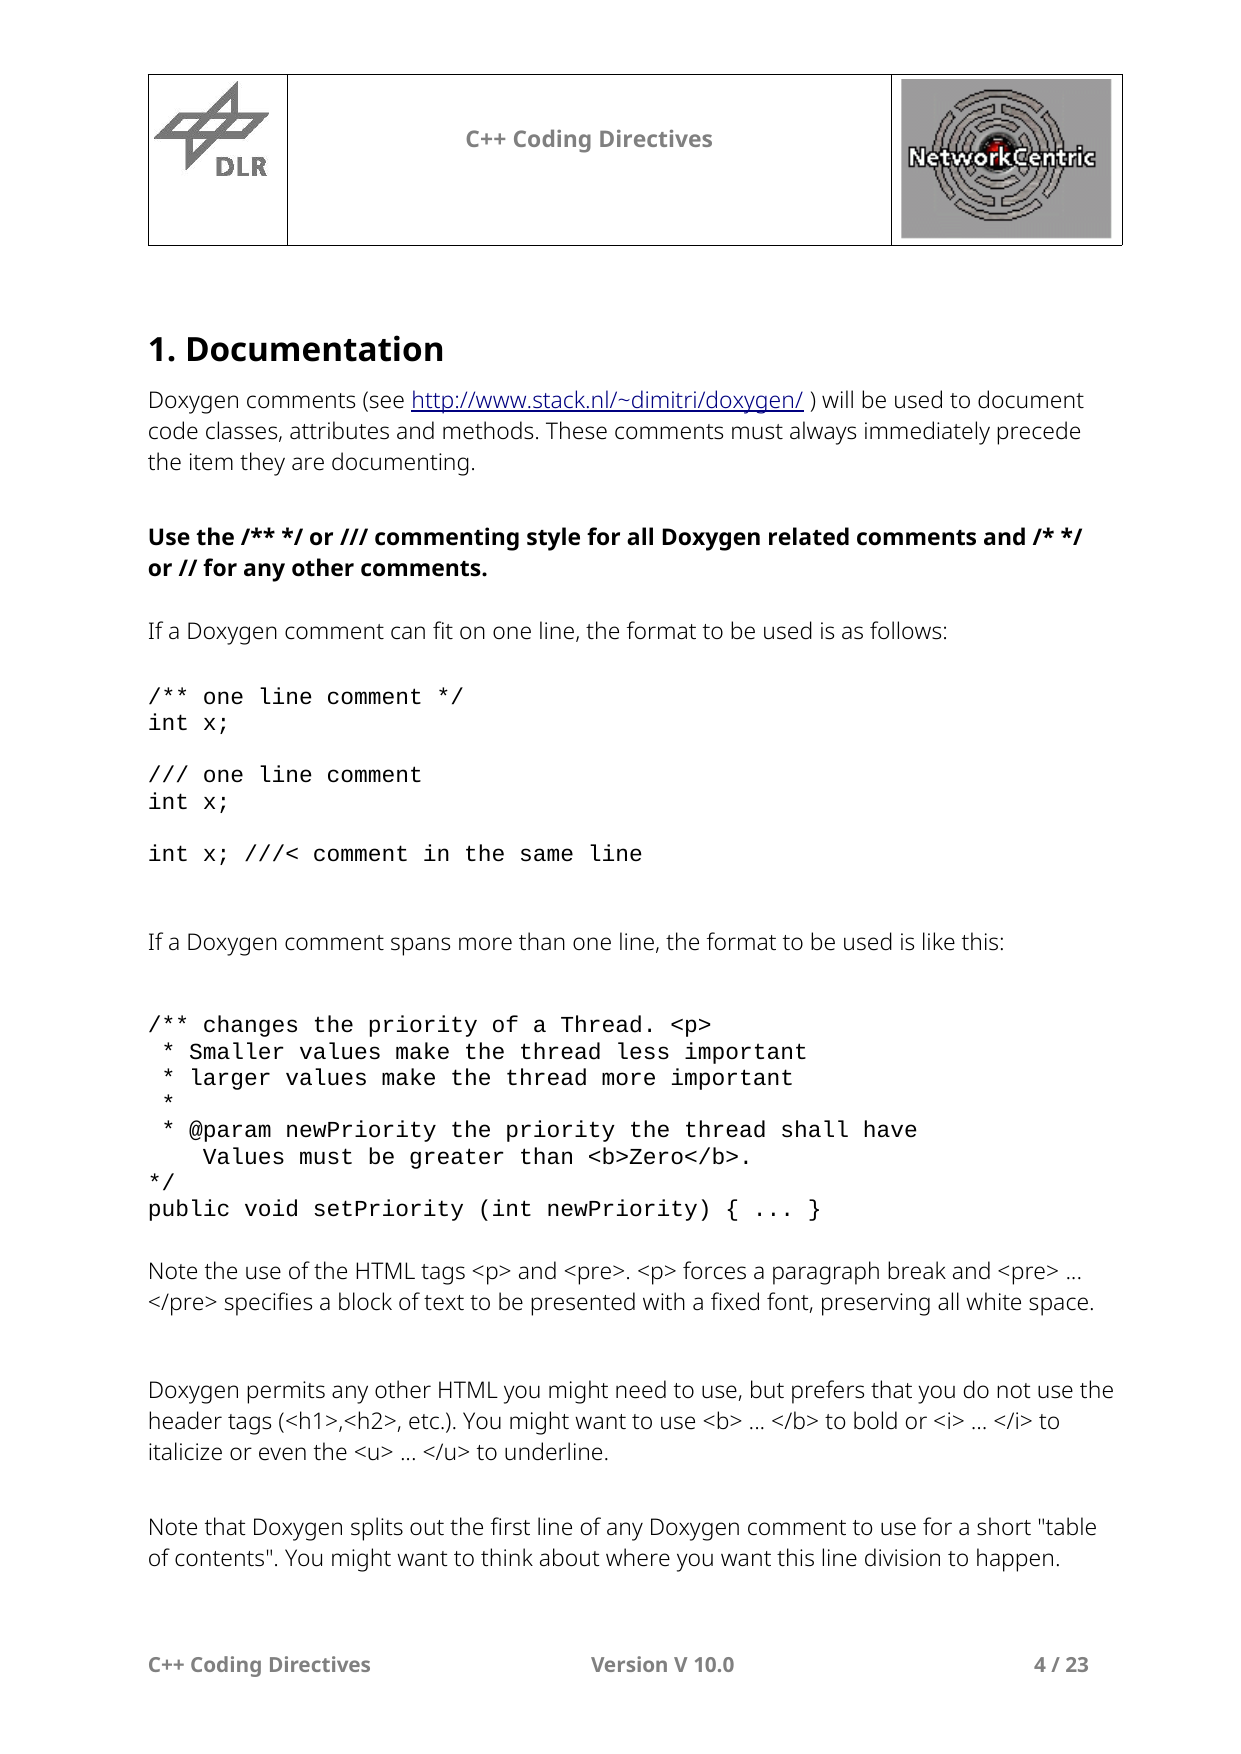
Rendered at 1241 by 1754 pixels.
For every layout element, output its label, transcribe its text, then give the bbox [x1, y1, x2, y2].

text Values must be greater than <b>Zero</b>. [148, 1145, 1122, 1171]
text * @param newPriority the priority the thread shall have [148, 1118, 1122, 1145]
text /** one line comment */ [148, 685, 1122, 711]
text Doxygen permits any other HTML you might need to use, but prefers that you do not use the header tags (<h1>,<h2>, etc.). You might want to use <b> ... </b> to bold or <i> ... </i> to italicize or even the <u> ... </u> to underline. [148, 1373, 1122, 1467]
text /** changes the priority of a Thread. <p> [148, 1013, 1122, 1040]
text Note the use of the HTML tags <p> and <pre>. <p> forces a paragraph break and <pre> ... </pre> specifies a block of text to be presented with a fixed font, preserving all white space. [148, 1255, 1122, 1317]
text public void setPriority (int newPriority) { ... } [148, 1197, 1122, 1223]
text int x; [148, 790, 1122, 816]
text Note that Doxygen splits out the first line of any Doxygen comment to use for a short "table of contents". You might want to think about where you want this line division to happen. [148, 1511, 1122, 1573]
title 1. Documentation [148, 326, 1122, 371]
text int x; [148, 711, 1122, 737]
text int x; ///< comment in the same line [148, 842, 1122, 868]
text If a Doxygen comment spans more than one line, the format to be used is like this: [148, 926, 1122, 957]
text * larger values make the thread more important [148, 1066, 1122, 1092]
picture [154, 81, 269, 176]
text /// one line comment [148, 763, 1122, 790]
text * Smaller values make the thread less important [148, 1040, 1122, 1066]
text Use the /** */ or /// commenting style for all Doxygen related comments and /* */ or // for any other comments. [148, 521, 1122, 583]
text */ [148, 1171, 1122, 1197]
text If a Doxygen comment can fit on one line, the format to be used is as follows: [148, 615, 1122, 646]
text * [148, 1092, 1122, 1118]
text Doxygen comments (see http://www.stack.nl/~dimitri/doxygen/ ) will be used to document code classes, attributes and methods. These comments must always immediately precede the item they are documenting. [148, 383, 1122, 477]
